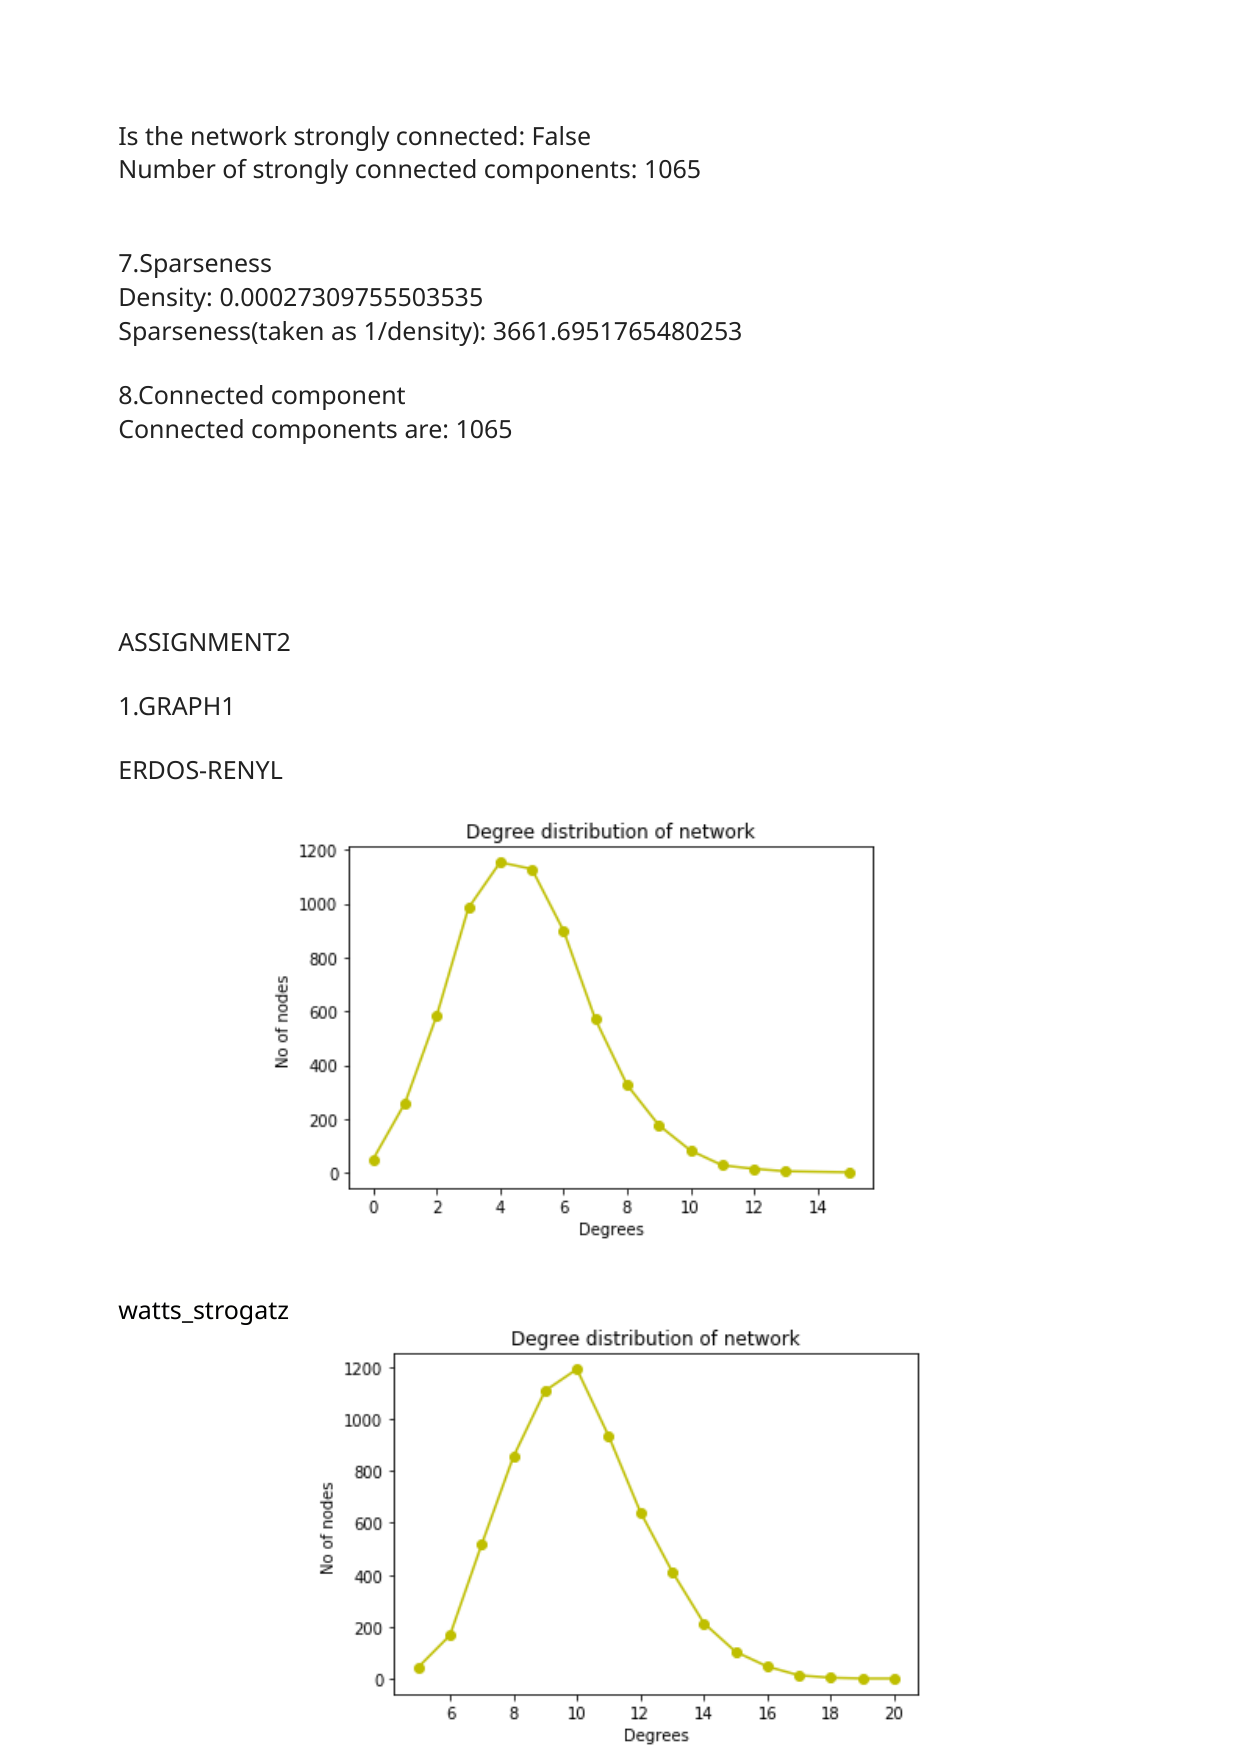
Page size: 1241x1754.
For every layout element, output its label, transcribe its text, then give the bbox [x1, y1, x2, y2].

text Connected components are: 1065 [118, 412, 1122, 446]
text watts_strogatz [118, 1293, 1122, 1327]
text Is the network strongly connected: False [118, 118, 1122, 152]
text ASSIGNMENT2 [118, 625, 1122, 659]
text 7.Sparseness [118, 246, 1122, 280]
text 8.Connected component [118, 378, 1122, 412]
picture [311, 1319, 929, 1754]
text 1.GRAPH1 [118, 688, 1122, 723]
text Number of strongly connected components: 1065 [118, 152, 1122, 186]
text Sparseness(taken as 1/density): 3661.6951765480253 [118, 314, 1122, 348]
picture [266, 812, 884, 1248]
text Density: 0.00027309755503535 [118, 280, 1122, 314]
text ERDOS-RENYL [118, 752, 1122, 786]
